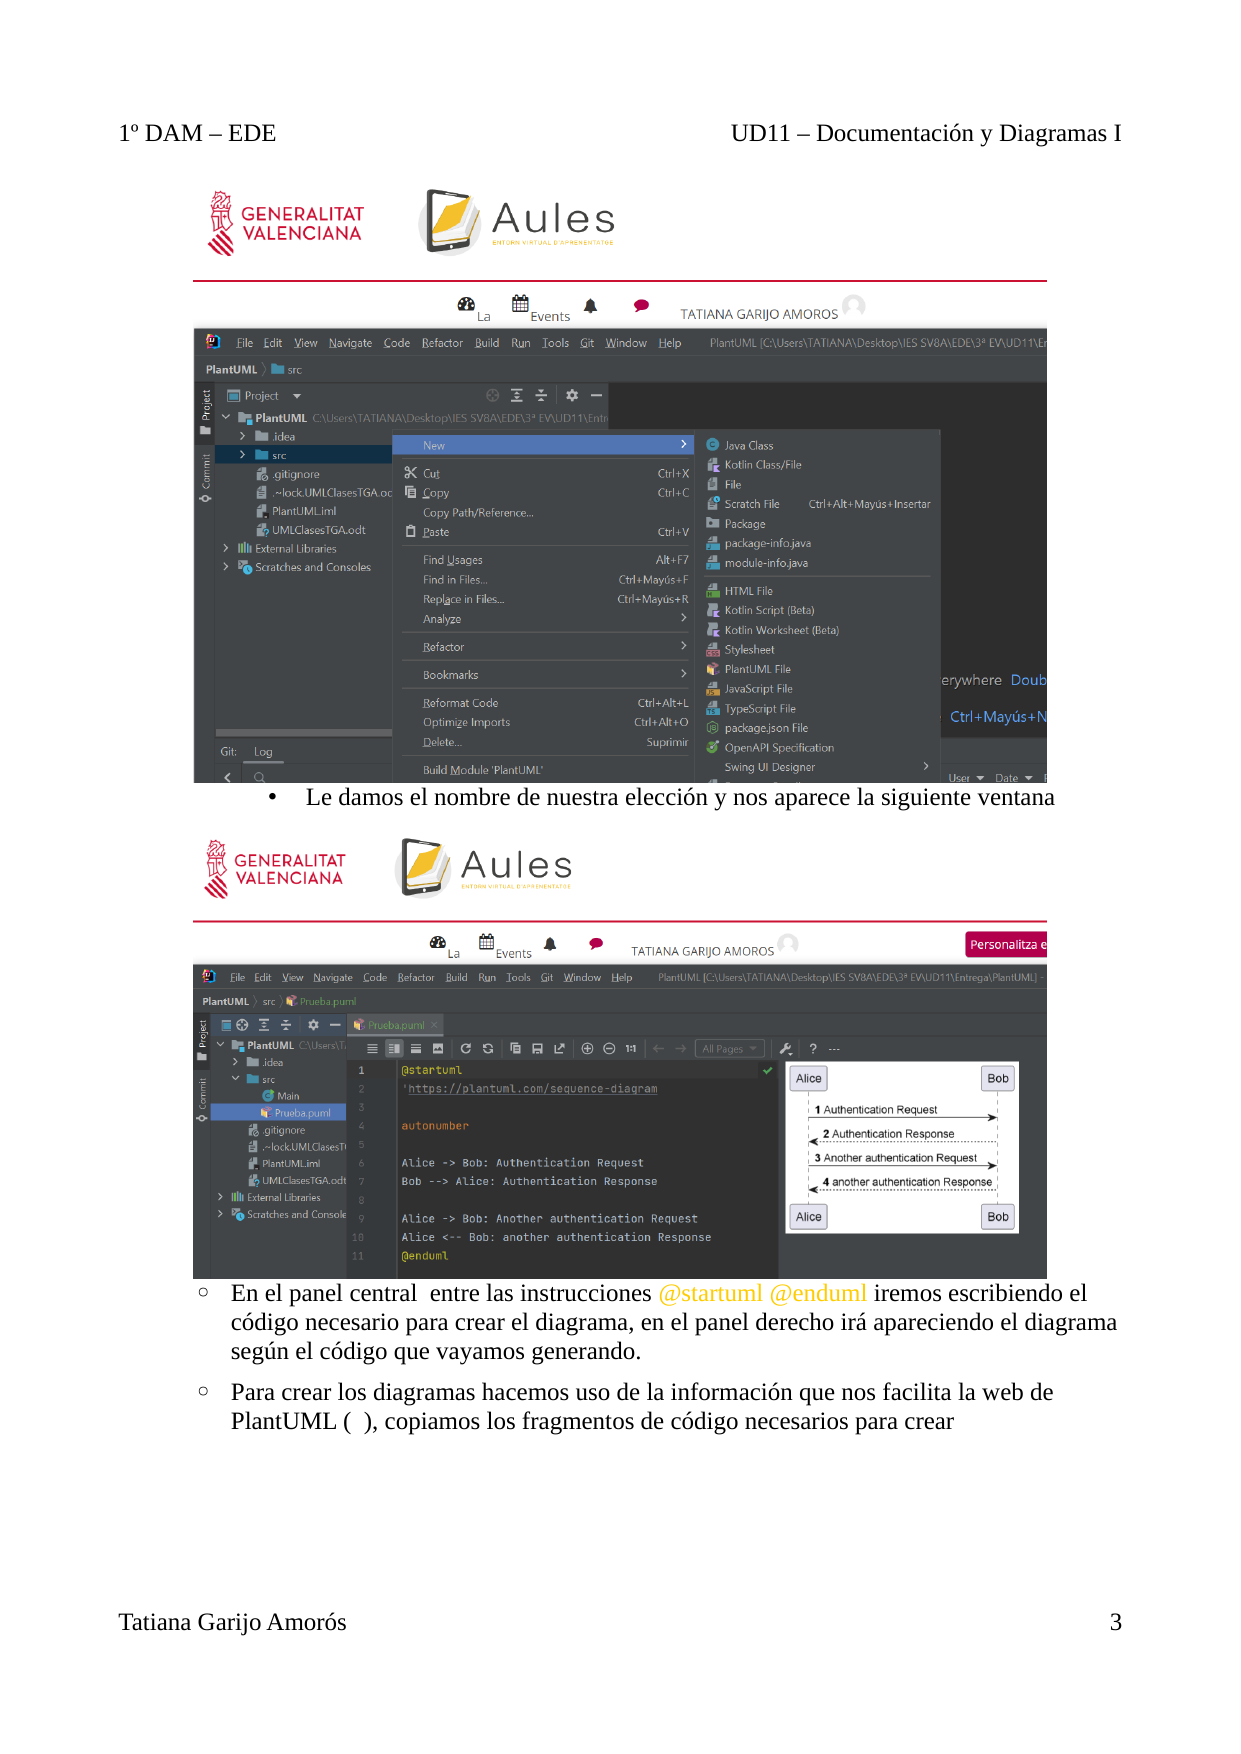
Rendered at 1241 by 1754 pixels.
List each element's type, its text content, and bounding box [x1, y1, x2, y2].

picture [193, 176, 1047, 783]
list Para crear los diagramas hacemos uso de la información que nos facilita la web de PlantUML ( ), copiamos los fragmentos de código necesarios para crear [193, 1377, 1122, 1434]
picture [193, 823, 1047, 1279]
list Le damos el nombre de nuestra elección y nos aparece la siguiente ventana [268, 176, 1122, 811]
list En el panel central entre las instrucciones @startuml @enduml iremos escribiendo el código necesario para crear el diagrama, en el panel derecho irá apareciendo el diagrama según el código que vayamos generando. [193, 824, 1122, 1364]
